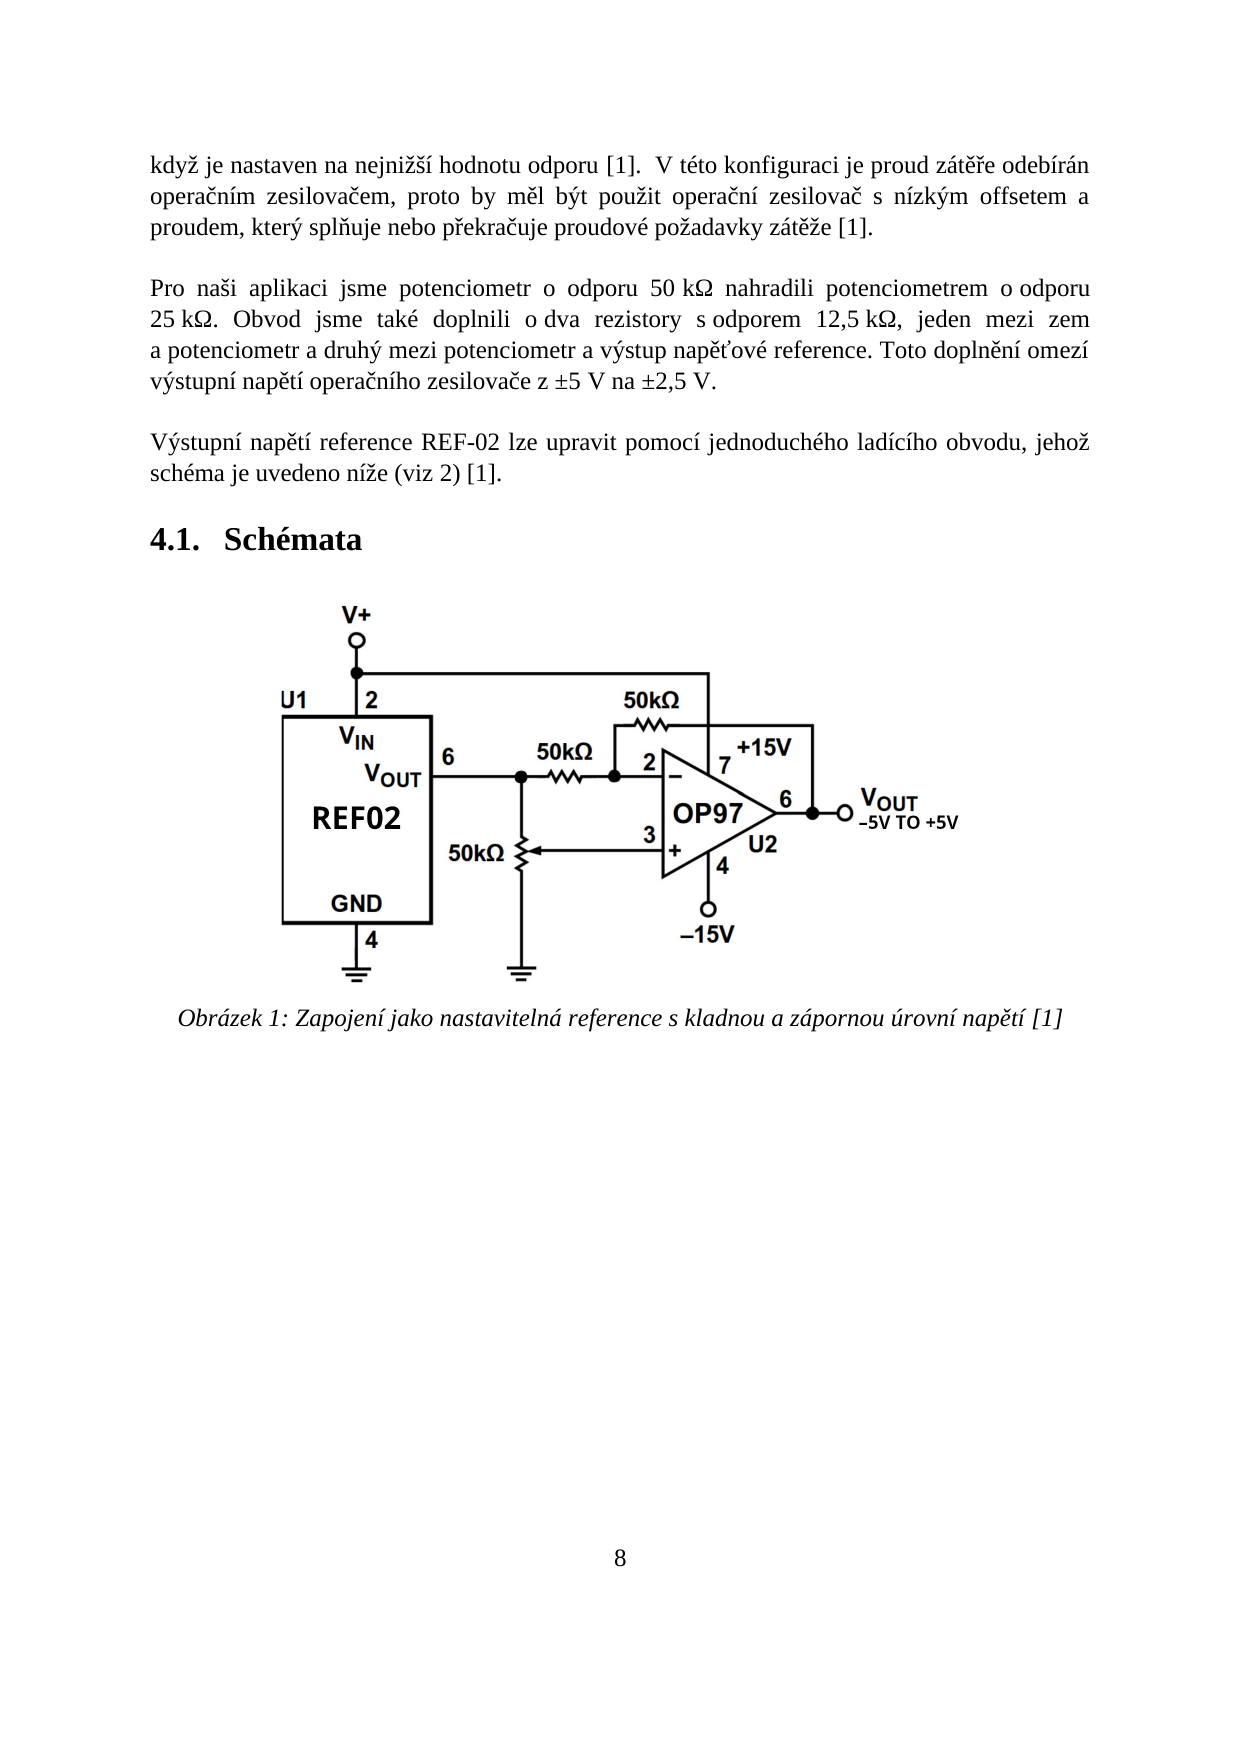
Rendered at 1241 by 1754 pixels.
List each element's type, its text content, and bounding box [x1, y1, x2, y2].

picture [273, 598, 967, 989]
text Pro naši aplikaci jsme zvolili zapojení jako nastavitelná reference s kladnou a zápornou úrovní napětí. Obvod zobrazený na Obrázek 1 rozšiřuje rozsah negativního nastavení přes rozsah dosažitelný pomocí jednoduchého ladícího obvodu tím, že používá operační zesilovač s potenciometrem vstupujícím do neinvertujícího vstupu operačního zesilovače [1]. Výstupní napětí operačního zesilovače lze nastavit změnou hodnoty potenciometru: na operačním zesilovači je napětí +5 V, když je potenciometr nastaven na nejvyšší hodnotu odporu, a −5 V, když je nastaven na nejnižší hodnotu odporu [1]. V této konfiguraci je proud zátěře odebírán operačním zesilovačem, proto by měl být použit operační zesilovač s nízkým offsetem a proudem, který splňuje nebo překračuje proudové požadavky zátěže [1]. [150, 150, 1090, 241]
text Výstupní napětí reference REF-02 lze upravit pomocí jednoduchého ladícího obvodu, jehož schéma je uvedeno níže (viz Obrázek 2) [1]. [150, 427, 1090, 487]
text Obrázek 1: Zapojení jako nastavitelná reference s kladnou a zápornou úrovní napětí [1] [150, 1003, 1090, 1032]
subtitle Schémata [150, 519, 1090, 558]
text Pro naši aplikaci jsme potenciometr o odporu 50 kΩ nahradili potenciometrem o odporu 25 kΩ. Obvod jsme také doplnili o dva rezistory s odporem 12,5 kΩ, jeden mezi zem a potenciometr a druhý mezi potenciometr a výstup napěťové reference. Toto doplnění omezí výstupní napětí operačního zesilovače z ±5 V na ±2,5 V. [150, 273, 1090, 395]
